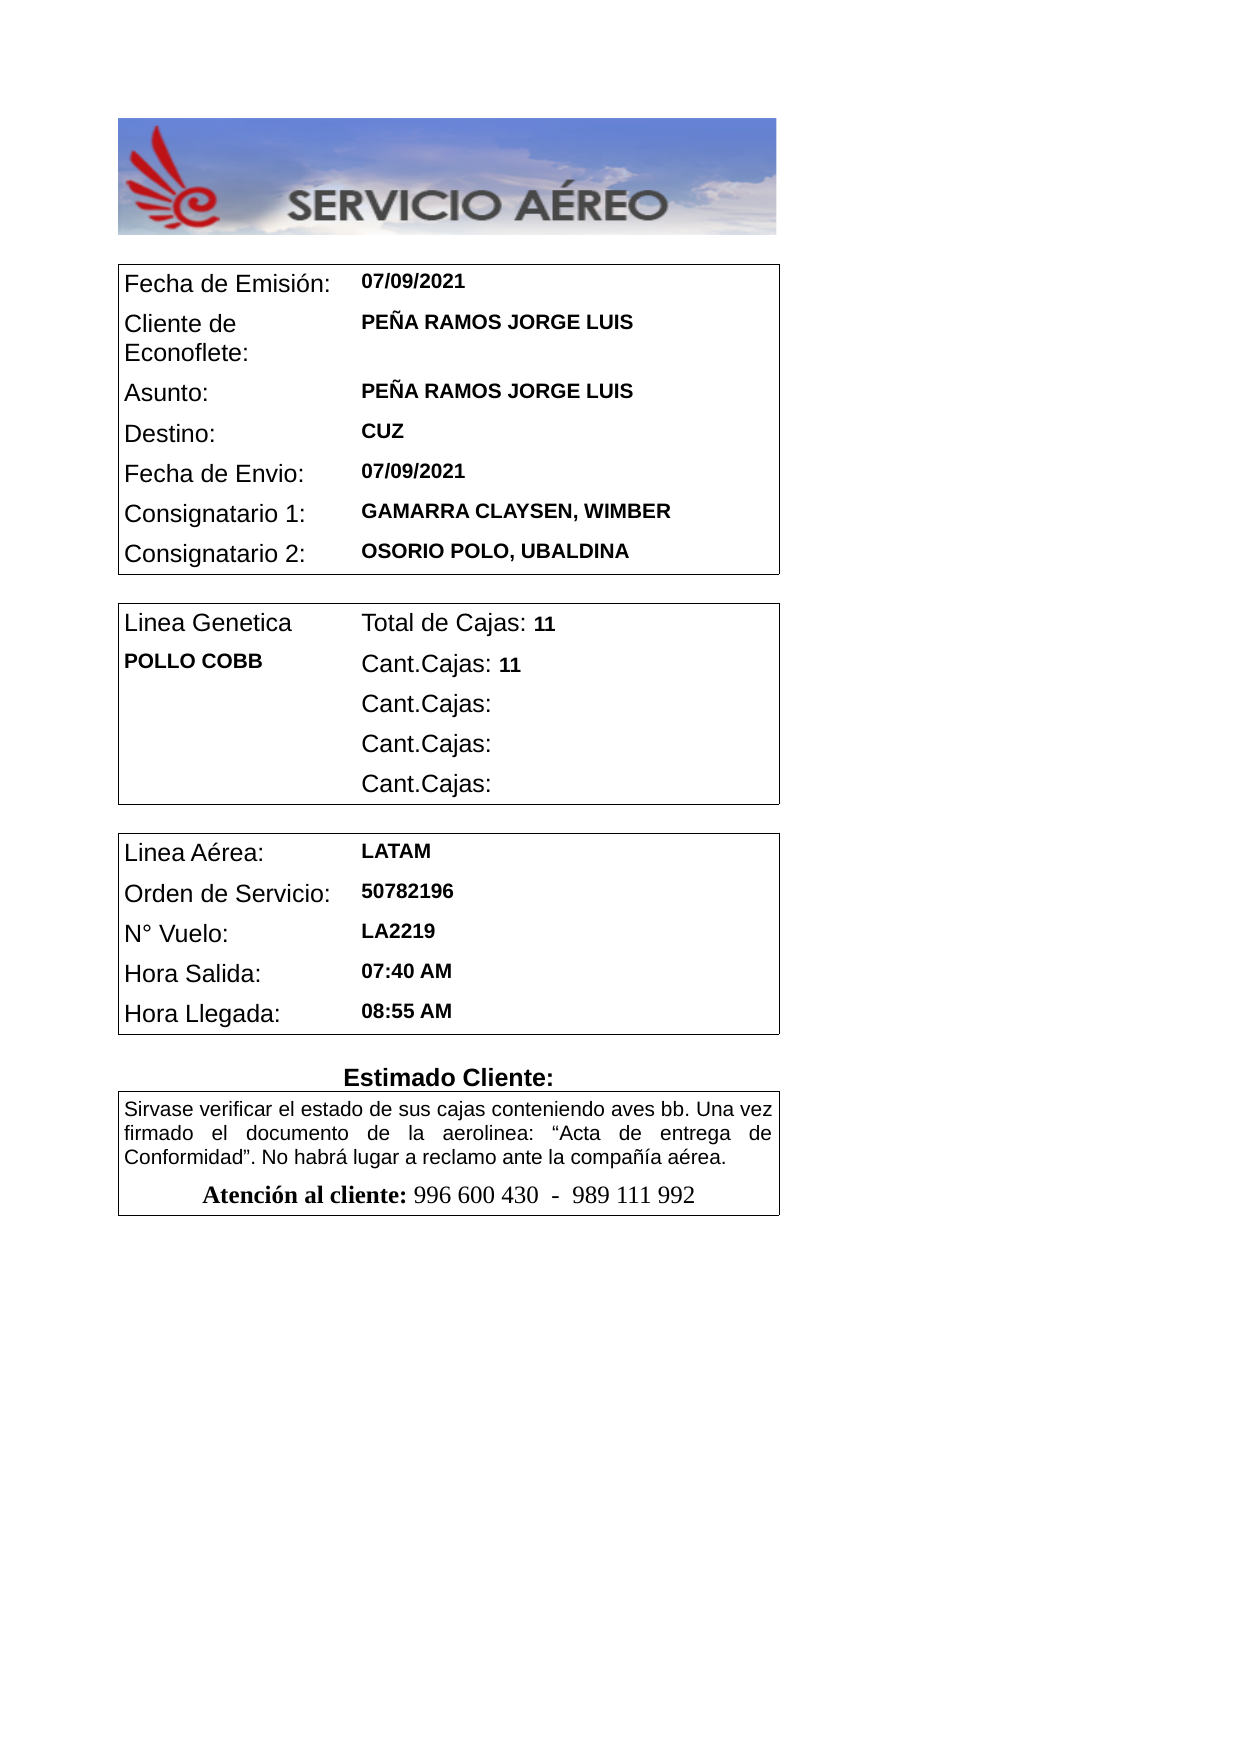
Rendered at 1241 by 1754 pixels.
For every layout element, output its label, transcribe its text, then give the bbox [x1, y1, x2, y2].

table_cell Cant.Cajas: [356, 723, 779, 763]
table_cell Asunto: [119, 373, 356, 413]
table_cell Fecha de Envio: [119, 453, 356, 493]
table_cell PEÑA RAMOS JORGE LUIS [356, 373, 779, 413]
table_cell Linea Genetica [119, 604, 356, 643]
table_cell [118, 575, 356, 603]
table_cell 08:55 AM [356, 994, 779, 1034]
table_cell Orden de Servicio: [119, 873, 356, 913]
table_cell Destino: [119, 413, 356, 453]
table_cell Total de Cajas: 11 [356, 604, 779, 643]
table_cell Cant.Cajas: 11 [356, 643, 779, 683]
table_cell [119, 723, 356, 763]
table_cell POLLO COBB [119, 643, 356, 683]
table_cell Atención al cliente: 996 600 430 - 989 111 992 [119, 1175, 779, 1215]
table_cell PEÑA RAMOS JORGE LUIS [356, 304, 779, 373]
table_header Fecha de Emisión: [119, 265, 356, 304]
table_cell [356, 805, 779, 833]
table_cell 50782196 [356, 873, 779, 913]
table_cell LATAM [356, 834, 779, 873]
table_cell 07:40 AM [356, 953, 779, 993]
table_cell N° Vuelo: [119, 913, 356, 953]
table_cell [118, 805, 356, 833]
table_cell Consignatario 2: [119, 534, 356, 574]
table_cell Hora Salida: [119, 953, 356, 993]
table_cell Sirvase verificar el estado de sus cajas conteniendo aves bb. Una vez firmado el documento de la aerolinea: “Acta de entrega de Conformidad”. No habrá lugar a reclamo ante la compañía aérea. [119, 1092, 779, 1175]
table_header 07/09/2021 [356, 265, 779, 304]
table_cell OSORIO POLO, UBALDINA [356, 534, 779, 574]
table_cell LA2219 [356, 913, 779, 953]
table_cell Cant.Cajas: [356, 764, 779, 804]
table_cell [119, 764, 356, 804]
table_cell GAMARRA CLAYSEN, WIMBER [356, 493, 779, 533]
table_cell CUZ [356, 413, 779, 453]
table_cell Cant.Cajas: [356, 683, 779, 723]
table_cell [119, 683, 356, 723]
table_cell Cliente de Econoflete: [119, 304, 356, 373]
table_cell Linea Aérea: [119, 834, 356, 873]
table_cell Consignatario 1: [119, 493, 356, 533]
picture [118, 118, 777, 235]
table_cell Hora Llegada: [119, 994, 356, 1034]
table_cell 07/09/2021 [356, 453, 779, 493]
table_cell Estimado Cliente: [118, 1035, 779, 1091]
table_cell [356, 575, 779, 603]
